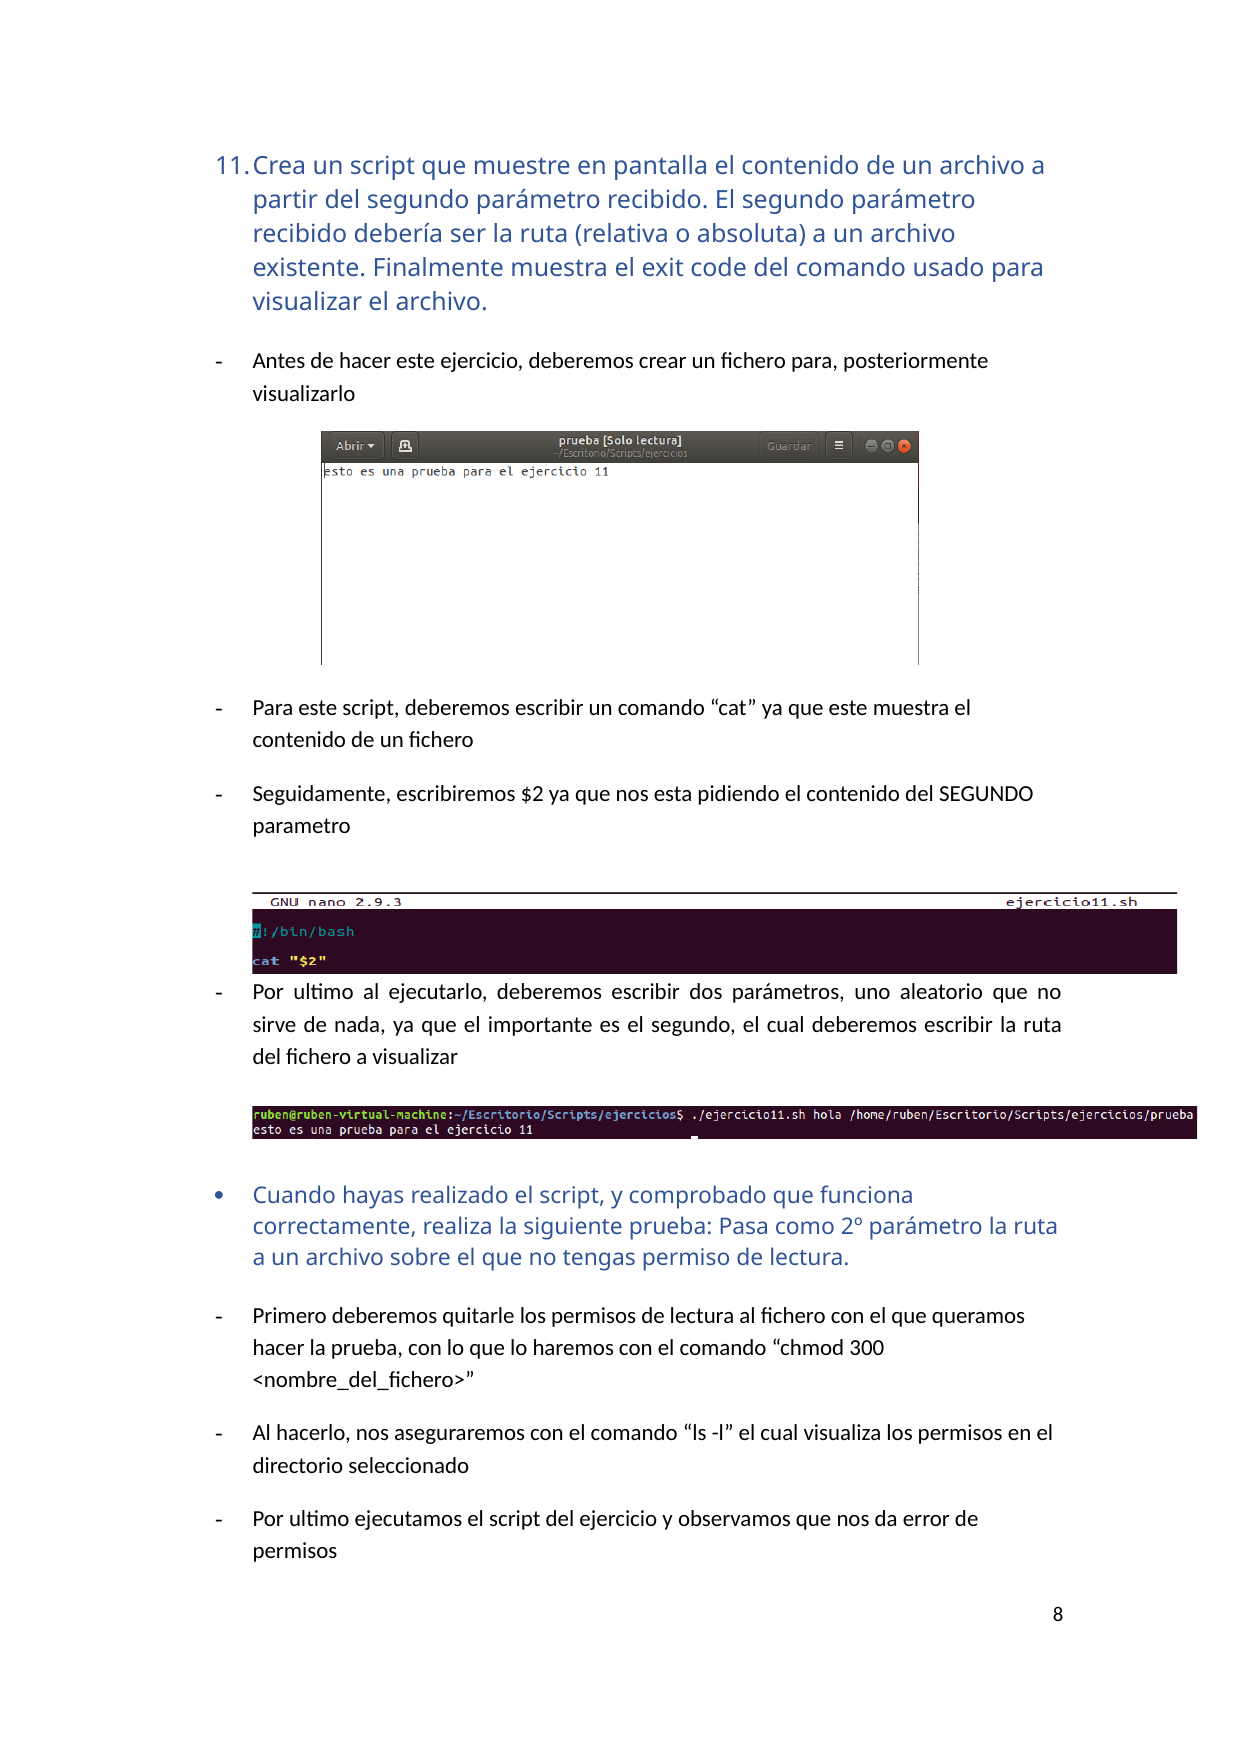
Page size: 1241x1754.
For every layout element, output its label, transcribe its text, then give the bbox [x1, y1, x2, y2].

list Seguidamente, escribiremos $2 ya que nos esta pidiendo el contenido del SEGUNDO parametro [215, 779, 1063, 839]
list Primero deberemos quitarle los permisos de lectura al fichero con el que queramos hacer la prueba, con lo que lo haremos con el comando “chmod 300 <nombre_del_fichero>” [215, 1301, 1063, 1393]
list Cuando hayas realizado el script, y comprobado que funciona correctamente, realiza la siguiente prueba: Pasa como 2º parámetro la ruta a un archivo sobre el que no tengas permiso de lectura. [215, 1179, 1063, 1272]
list Antes de hacer este ejercicio, deberemos crear un fichero para, posteriormente visualizarlo [215, 347, 1063, 407]
list Por ultimo al ejecutarlo, deberemos escribir dos parámetros, uno aleatorio que no sirve de nada, ya que el importante es el segundo, el cual deberemos escribir la ruta del fichero a visualizar [215, 977, 1063, 1070]
list Por ultimo ejecutamos el script del ejercicio y observamos que nos da error de permisos [215, 1504, 1063, 1564]
list Para este script, deberemos escribir un comando “cat” ya que este muestra el contenido de un fichero [215, 693, 1063, 754]
list Al hacerlo, nos aseguraremos con el comando “ls -l” el cual visualiza los permisos en el directorio seleccionado [215, 1418, 1063, 1479]
list Crea un script que muestre en pantalla el contenido de un archivo a partir del segundo parámetro recibido. El segundo parámetro recibido debería ser la ruta (relativa o absoluta) a un archivo existente. Finalmente muestra el exit code del comando usado para visualizar el archivo. [215, 148, 1063, 318]
